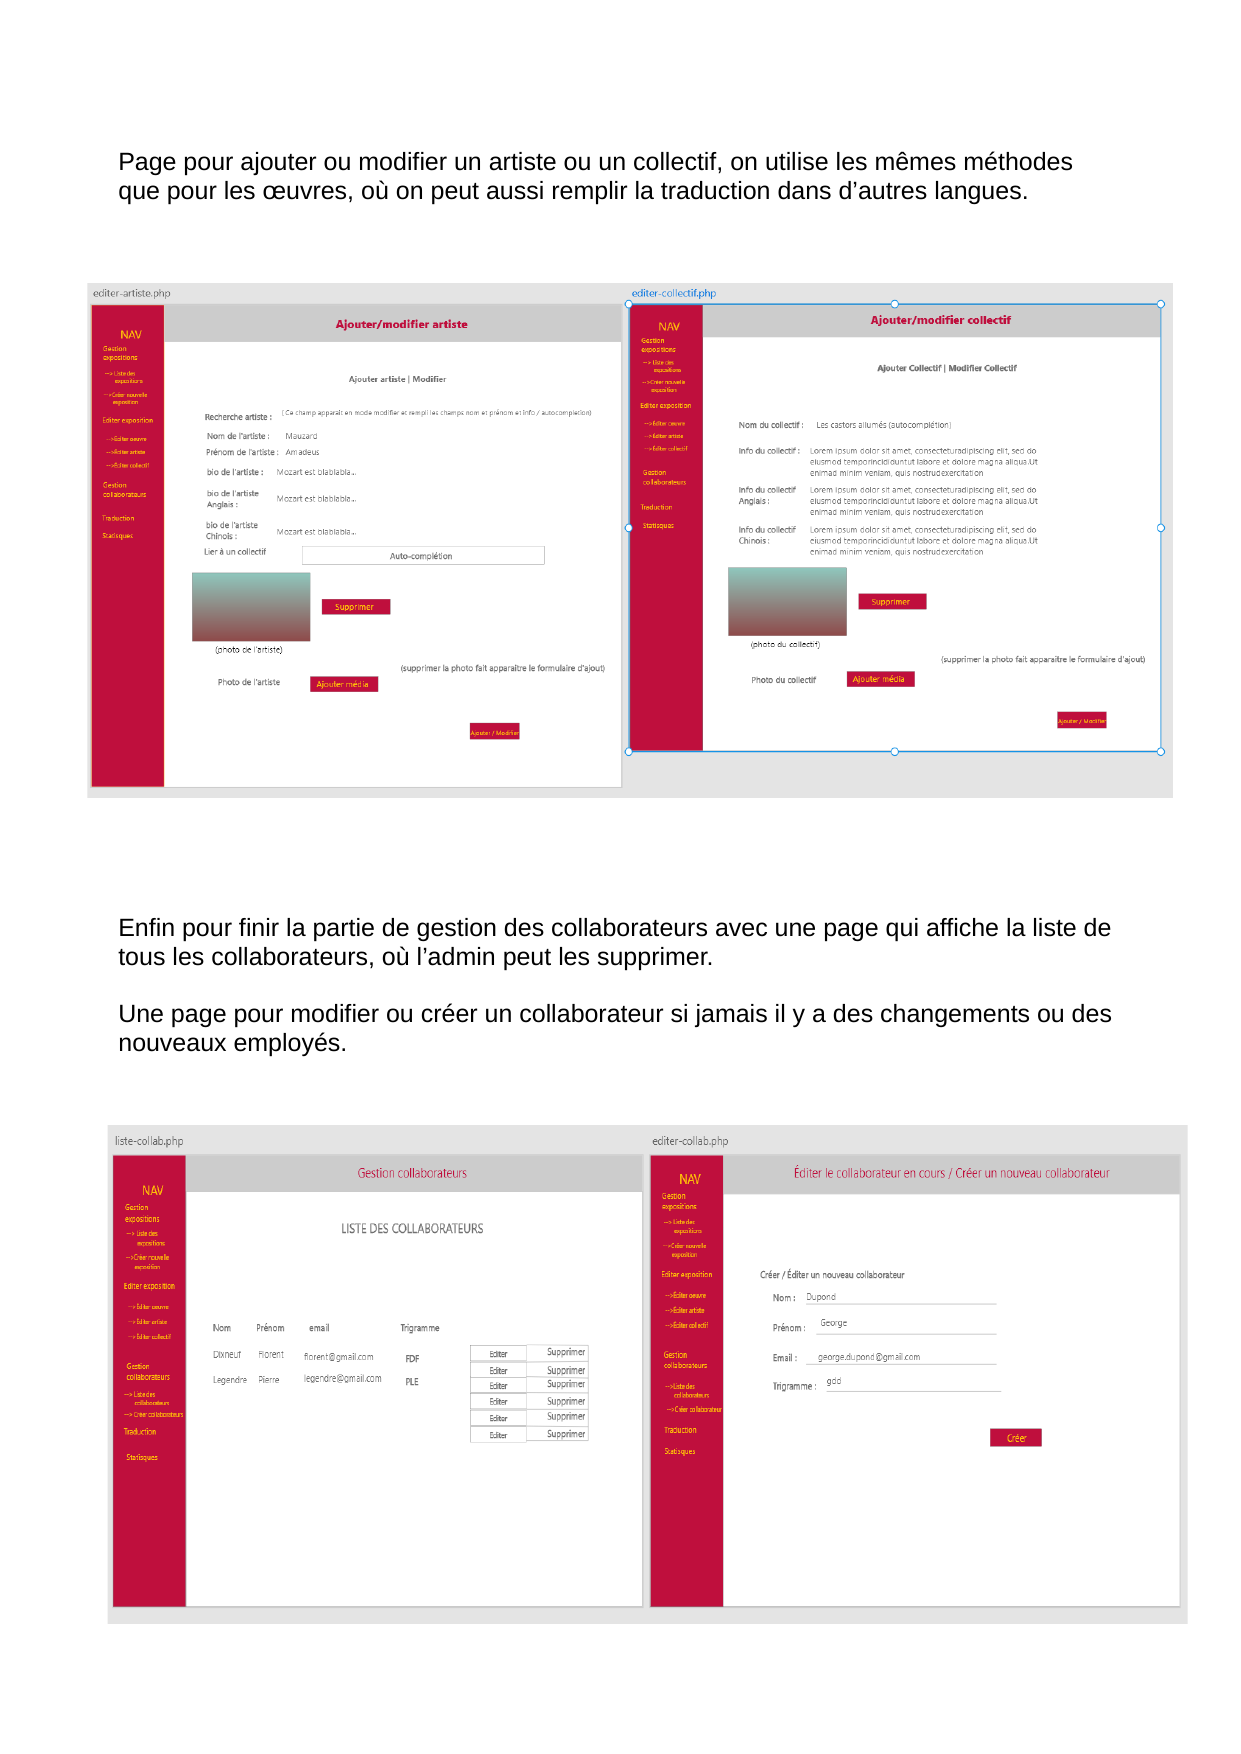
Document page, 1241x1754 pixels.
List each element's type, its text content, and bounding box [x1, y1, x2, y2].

picture [87, 283, 1173, 798]
picture [107, 1125, 1188, 1624]
text Une page pour modifier ou créer un collaborateur si jamais il y a des changements ou des nouveaux employés. [118, 999, 1122, 1057]
text Page pour ajouter ou modifier un artiste ou un collectif, on utilise les mêmes méthodes que pour les œuvres, où on peut aussi remplir la traduction dans d’autres langues. [118, 147, 1122, 204]
text Enfin pour finir la partie de gestion des collaborateurs avec une page qui affiche la liste de tous les collaborateurs, où l’admin peut les supprimer. [118, 913, 1122, 971]
